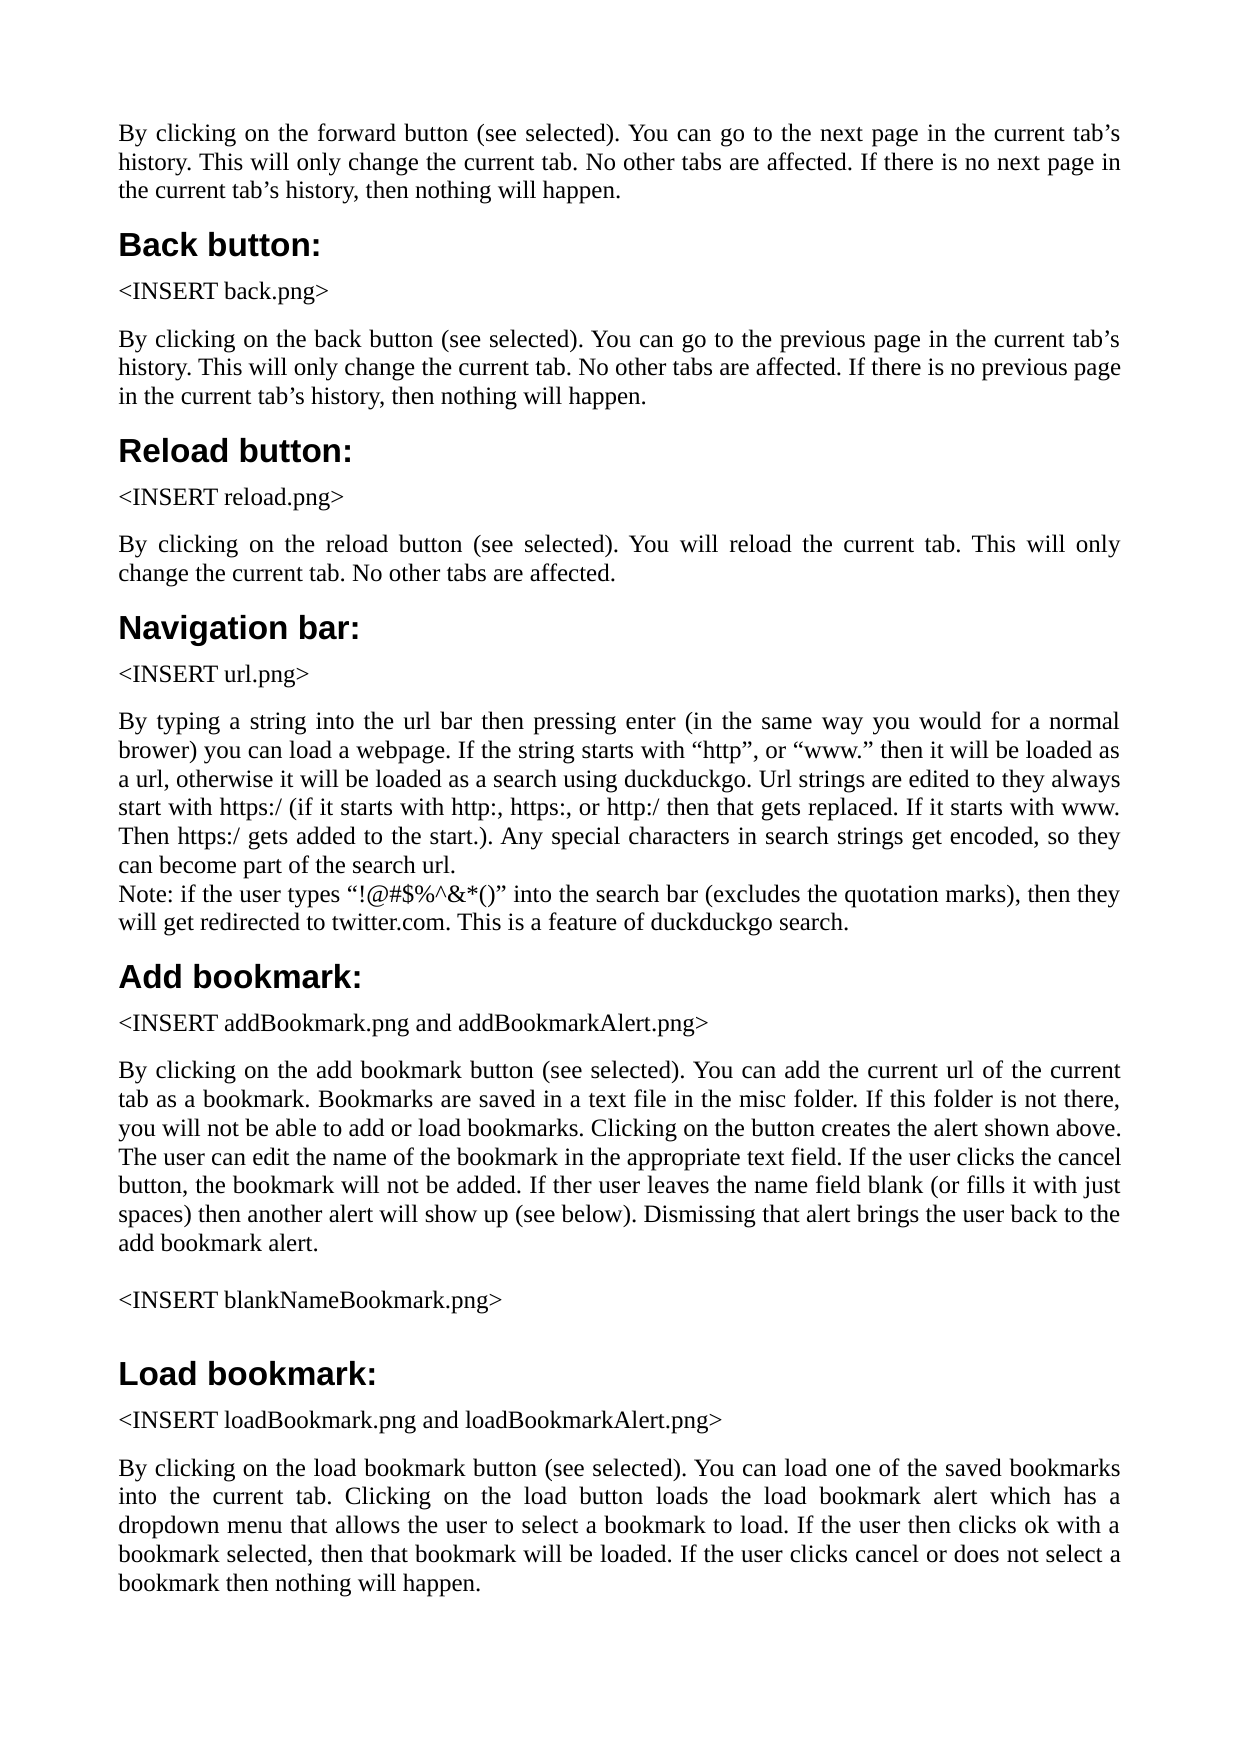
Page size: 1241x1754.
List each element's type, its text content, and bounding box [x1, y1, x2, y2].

text By clicking on the add bookmark button (see selected). You can add the current url of the current tab as a bookmark. Bookmarks are saved in a text file in the misc folder. If this folder is not there, you will not be able to add or load bookmarks. Clicking on the button creates the alert shown above. The user can edit the name of the bookmark in the appropriate text field. If the user clicks the cancel button, the bookmark will not be added. If ther user leaves the name field blank (or fills it with just spaces) then another alert will show up (see below). Dismissing that alert brings the user back to the add bookmark alert. [118, 1056, 1122, 1257]
text <INSERT url.png> [118, 659, 1122, 687]
text By clicking on the reload button (see selected). You will reload the current tab. This will only change the current tab. No other tabs are affected. [118, 529, 1122, 587]
subtitle Load bookmark: [118, 1354, 1122, 1392]
text By clicking on the back button (see selected). You can go to the previous page in the current tab’s history. This will only change the current tab. No other tabs are affected. If there is no previous page in the current tab’s history, then nothing will happen. [118, 324, 1122, 410]
text By typing a string into the url bar then pressing enter (in the same way you would for a normal brower) you can load a webpage. If the string starts with “http”, or “www.” then it will be loaded as a url, otherwise it will be loaded as a search using duckduckgo. Url strings are edited to they always start with https:/ (if it starts with http:, https:, or http:/ then that gets replaced. If it starts with www. Then https:/ gets added to the start.). Any special characters in search strings get encoded, so they can become part of the search url. [118, 706, 1122, 879]
subtitle Back button: [118, 225, 1122, 264]
text <INSERT reload.png> [118, 482, 1122, 511]
text <INSERT back.png> [118, 276, 1122, 305]
subtitle Reload button: [118, 431, 1122, 469]
text <INSERT loadBookmark.png and loadBookmarkAlert.png> [118, 1405, 1122, 1434]
text <INSERT addBookmark.png and addBookmarkAlert.png> [118, 1008, 1122, 1037]
subtitle Navigation bar: [118, 608, 1122, 646]
text <INSERT blankNameBookmark.png> [118, 1286, 1122, 1314]
text By clicking on the forward button (see selected). You can go to the next page in the current tab’s history. This will only change the current tab. No other tabs are affected. If there is no next page in the current tab’s history, then nothing will happen. [118, 118, 1122, 204]
text By clicking on the load bookmark button (see selected). You can load one of the saved bookmarks into the current tab. Clicking on the load button loads the load bookmark alert which has a dropdown menu that allows the user to select a bookmark to load. If the user then clicks ok with a bookmark selected, then that bookmark will be loaded. If the user clicks cancel or does not select a bookmark then nothing will happen. [118, 1453, 1122, 1596]
text Note: if the user types “!@#$%^&*()” into the search bar (excludes the quotation marks), then they will get redirected to twitter.com. This is a feature of duckduckgo search. [118, 879, 1122, 936]
subtitle Add bookmark: [118, 957, 1122, 996]
